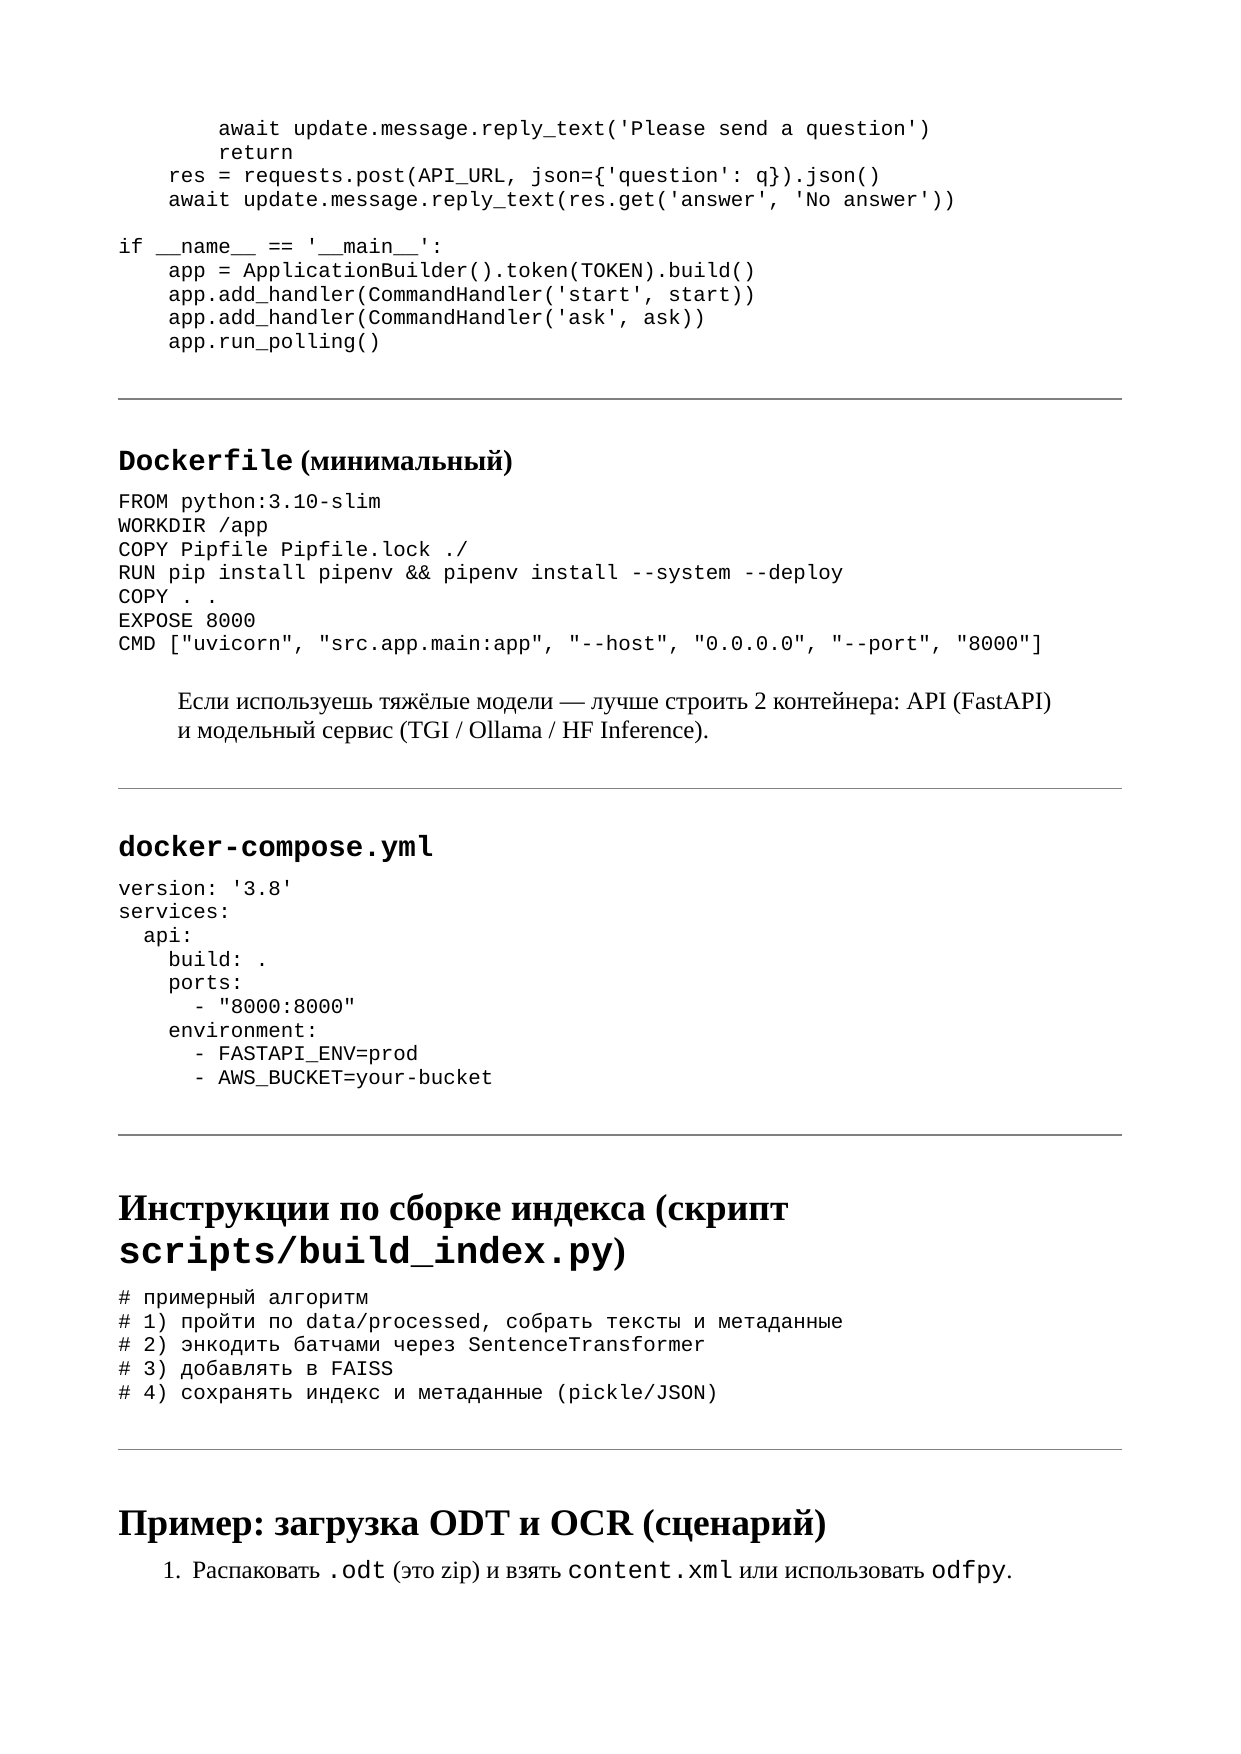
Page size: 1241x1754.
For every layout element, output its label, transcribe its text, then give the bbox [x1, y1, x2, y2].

text environment: [118, 1020, 1122, 1043]
text if __name__ == '__main__': [118, 236, 1122, 260]
text EXPOSE 8000 [118, 610, 1122, 633]
text services: [118, 901, 1122, 925]
text CMD ["uvicorn", "src.app.main:app", "--host", "0.0.0.0", "--port", "8000"] [118, 633, 1122, 657]
subtitle docker-compose.yml [118, 832, 1122, 865]
subtitle Dockerfile (минимальный) [118, 443, 1122, 479]
text - FASTAPI_ENV=prod [118, 1043, 1122, 1067]
text # 4) сохранять индекс и метаданные (pickle/JSON) [118, 1382, 1122, 1405]
text app.run_polling() [118, 331, 1122, 354]
text await update.message.reply_text('Please send a question') [118, 118, 1122, 142]
text Если используешь тяжёлые модели — лучше строить 2 контейнера: API (FastAPI) и модельный сервис (TGI / Ollama / HF Inference). [177, 686, 1063, 744]
text WORKDIR /app [118, 515, 1122, 539]
text - "8000:8000" [118, 996, 1122, 1020]
text res = requests.post(API_URL, json={'question': q}).json() [118, 165, 1122, 189]
text COPY . . [118, 586, 1122, 610]
list Распаковать .odt (это zip) и взять content.xml или использовать odfpy. [162, 1556, 1122, 1586]
subtitle Пример: загрузка ODT и OCR (сценарий) [118, 1500, 1122, 1543]
text FROM python:3.10-slim [118, 491, 1122, 515]
text COPY Pipfile Pipfile.lock ./ [118, 539, 1122, 562]
text # примерный алгоритм [118, 1287, 1122, 1311]
text version: '3.8' [118, 878, 1122, 901]
text api: [118, 925, 1122, 949]
text return [118, 142, 1122, 165]
text ports: [118, 972, 1122, 996]
text RUN pip install pipenv && pipenv install --system --deploy [118, 562, 1122, 586]
text # 2) энкодить батчами через SentenceTransformer [118, 1334, 1122, 1358]
text await update.message.reply_text(res.get('answer', 'No answer')) [118, 189, 1122, 213]
text # 3) добавлять в FAISS [118, 1358, 1122, 1382]
text app = ApplicationBuilder().token(TOKEN).build() [118, 260, 1122, 284]
text app.add_handler(CommandHandler('ask', ask)) [118, 307, 1122, 331]
text # 1) пройти по data/processed, собрать тексты и метаданные [118, 1311, 1122, 1334]
text build: . [118, 949, 1122, 972]
text app.add_handler(CommandHandler('start', start)) [118, 284, 1122, 307]
subtitle Инструкции по сборке индекса (скрипт scripts/build_index.py) [118, 1185, 1122, 1274]
text - AWS_BUCKET=your-bucket [118, 1067, 1122, 1091]
